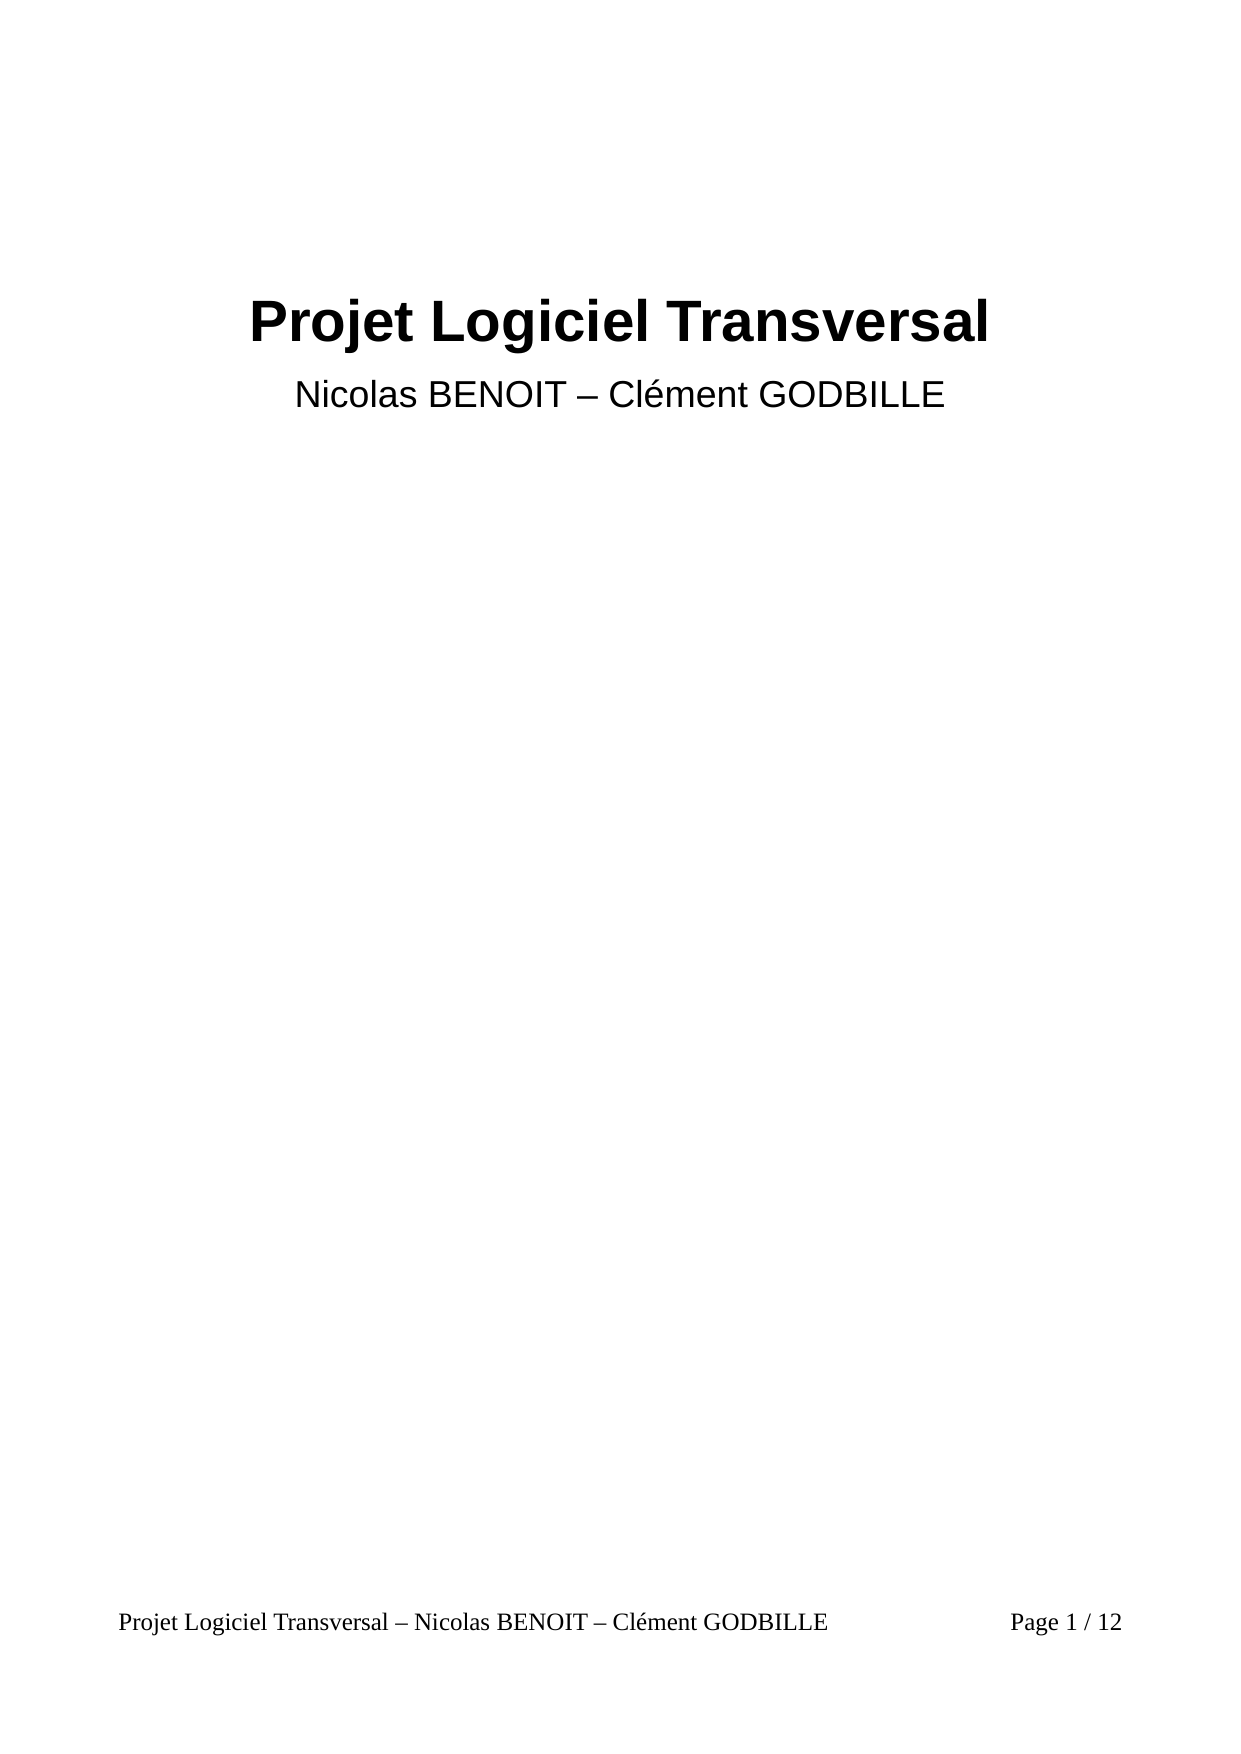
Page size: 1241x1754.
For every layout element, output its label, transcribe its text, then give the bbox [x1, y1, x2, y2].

title Projet Logiciel Transversal [118, 287, 1122, 354]
subtitle Nicolas BENOIT – Clément GODBILLE [118, 373, 1122, 416]
